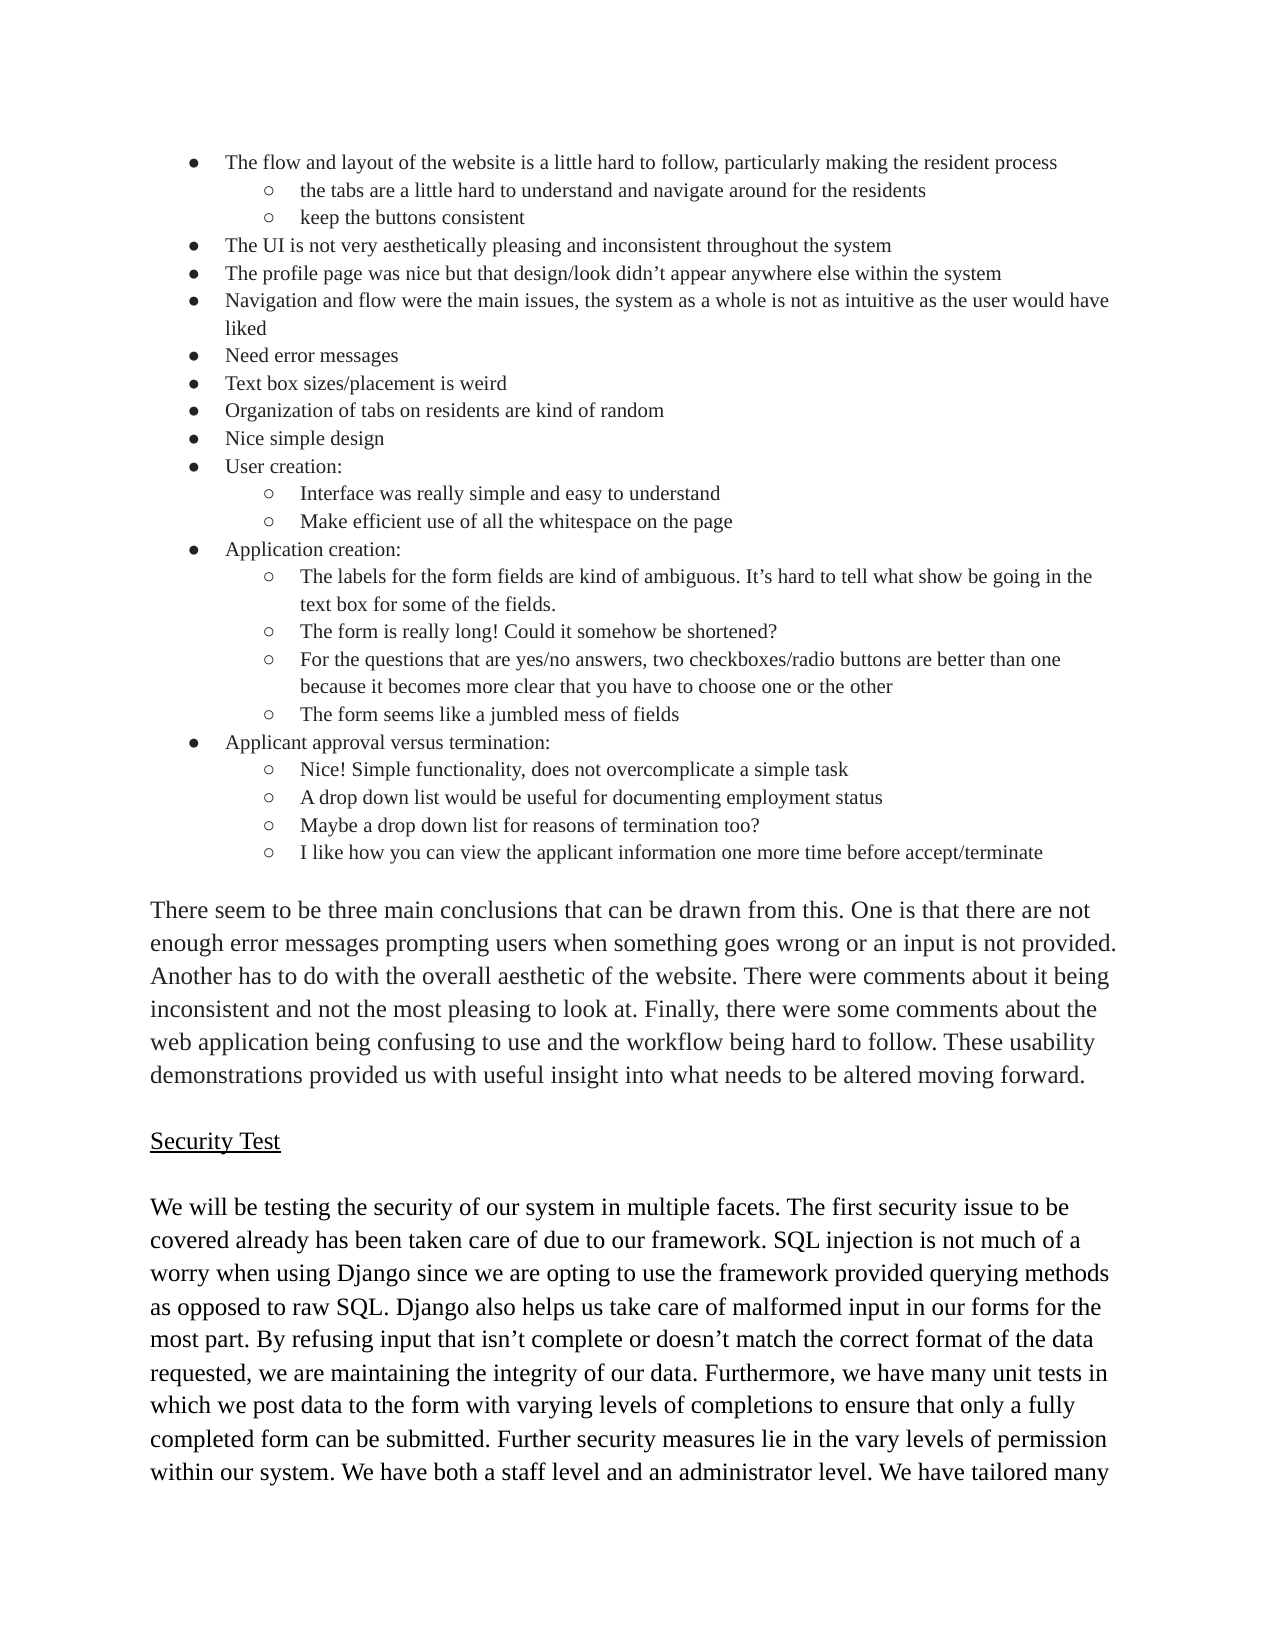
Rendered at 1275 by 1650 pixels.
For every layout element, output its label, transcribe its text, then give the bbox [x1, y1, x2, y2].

list The form is really long! Could it somehow be shortened? [262, 619, 1125, 643]
list A drop down list would be useful for documenting employment status [262, 785, 1125, 809]
list Need error messages [187, 343, 1125, 367]
list Nice simple design [187, 426, 1125, 450]
list Text box sizes/placement is weird [187, 371, 1125, 395]
list Make efficient use of all the whitespace on the page [262, 509, 1125, 533]
list The UI is not very aesthetically pleasing and inconsistent throughout the system [187, 233, 1125, 257]
list The flow and layout of the website is a little hard to follow, particularly making the resident process [187, 150, 1125, 174]
list Interface was really simple and easy to understand [262, 481, 1125, 505]
list The form seems like a jumbled mess of fields [262, 702, 1125, 726]
list Application creation: [187, 536, 1125, 561]
list The profile page was nice but that design/look didn’t appear anywhere else within the system [187, 260, 1125, 284]
list Nice! Simple functionality, does not overcomplicate a simple task [262, 757, 1125, 781]
list The labels for the form fields are kind of ambiguous. It’s hard to tell what show be going in the text box for some of the fields. [262, 564, 1125, 616]
list For the questions that are yes/no answers, two checkboxes/radio buttons are better than one because it becomes more clear that you have to choose one or the other [262, 647, 1125, 698]
text We will be testing the security of our system in multiple facets. The first security issue to be covered already has been taken care of due to our framework. SQL injection is not much of a worry when using Django since we are opting to use the framework provided querying methods as opposed to raw SQL. Django also helps us take care of malformed input in our forms for the most part. By refusing input that isn’t complete or doesn’t match the correct format of the data requested, we are maintaining the integrity of our data. Furthermore, we have many unit tests in which we post data to the form with varying levels of completions to ensure that only a fully completed form can be submitted. Further security measures lie in the vary levels of permission within our system. We have both a staff level and an administrator level. We have tailored many [150, 1192, 1125, 1485]
list Navigation and flow were the main issues, the system as a whole is not as intuitive as the user would have liked [187, 288, 1125, 340]
text Security Test [150, 1126, 1125, 1155]
list Maybe a drop down list for reasons of termination too? [262, 812, 1125, 837]
list Applicant approval versus termination: [187, 730, 1125, 754]
list keep the buttons consistent [262, 205, 1125, 229]
text There seem to be three main conclusions that can be drawn from this. One is that there are not enough error messages prompting users when something goes wrong or an input is not provided. Another has to do with the overall aesthetic of the website. There were comments about it being inconsistent and not the most pleasing to look at. Finally, there were some comments about the web application being confusing to use and the workflow being hard to follow. These usability demonstrations provided us with useful insight into what needs to be altered moving forward. [150, 895, 1125, 1089]
list Organization of tabs on residents are kind of random [187, 398, 1125, 422]
list User creation: [187, 454, 1125, 478]
list the tabs are a little hard to understand and navigate around for the residents [262, 178, 1125, 202]
list I like how you can view the applicant information one more time before accept/terminate [262, 840, 1125, 864]
